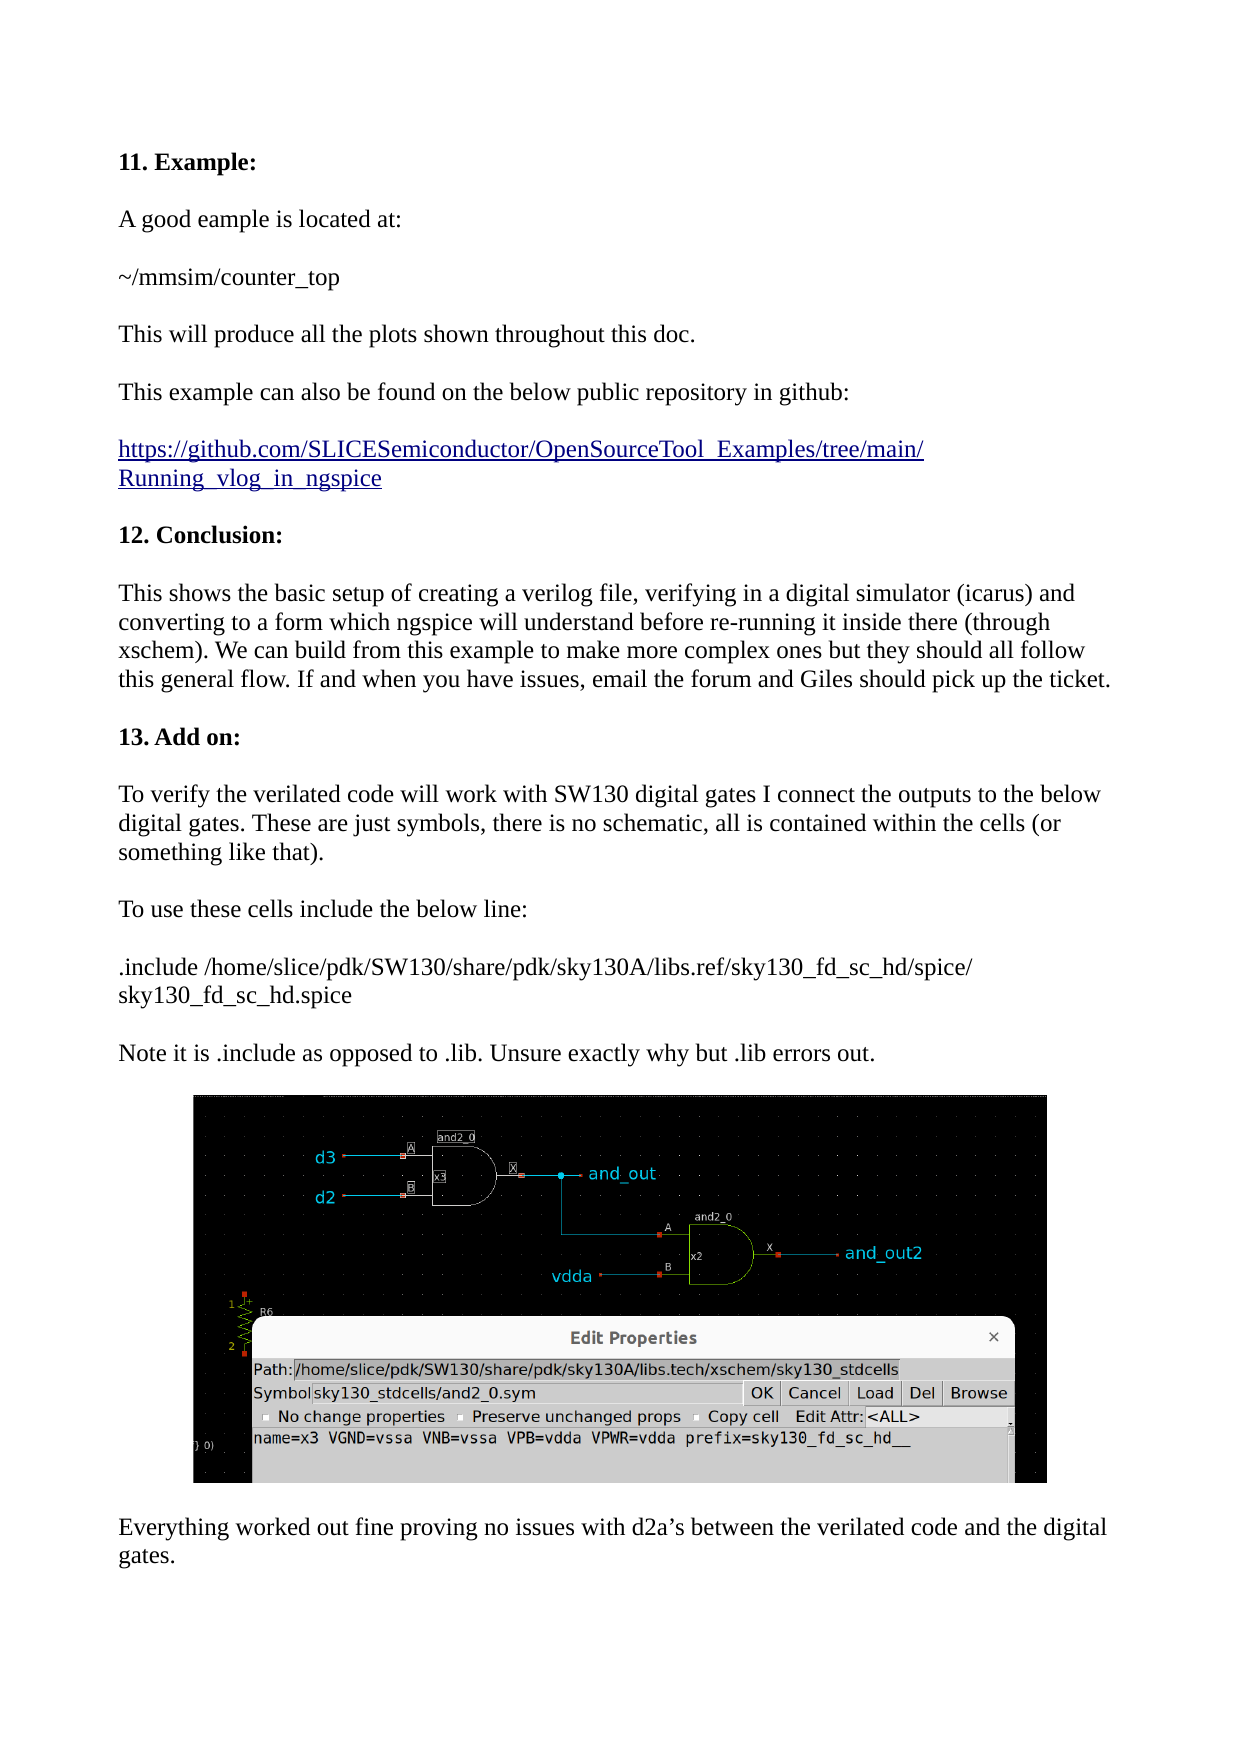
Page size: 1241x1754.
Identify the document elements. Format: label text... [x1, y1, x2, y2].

text https://github.com/SLICESemiconductor/OpenSourceTool_Examples/tree/main/Running_vlog_in_ngspice [118, 434, 1122, 492]
text 12. Conclusion: [118, 521, 1122, 549]
text ~/mmsim/counter_top [118, 262, 1122, 291]
text This will produce all the plots shown throughout this doc. [118, 319, 1122, 348]
text This example can also be found on the below public repository in github: [118, 377, 1122, 406]
text This shows the basic setup of creating a verilog file, verifying in a digital simulator (icarus) and converting to a form which ngspice will understand before re-running it inside there (through xschem). We can build from this example to make more complex ones but they should all follow this general flow. If and when you have issues, email the forum and Giles should pick up the ticket. [118, 578, 1122, 693]
text 13. Add on: [118, 722, 1122, 751]
text 11. Example: [118, 147, 1122, 176]
text .include /home/slice/pdk/SW130/share/pdk/sky130A/libs.ref/sky130_fd_sc_hd/spice/sky130_fd_sc_hd.spice [118, 952, 1122, 1009]
text A good eample is located at: [118, 204, 1122, 233]
text Note it is .include as opposed to .lib. Unsure exactly why but .lib errors out. [118, 1038, 1122, 1067]
text To verify the verilated code will work with SW130 digital gates I connect the outputs to the below digital gates. These are just symbols, there is no schematic, all is contained within the cells (or something like that). [118, 779, 1122, 866]
text Everything worked out fine proving no issues with d2a’s between the verilated code and the digital gates. [118, 1512, 1122, 1569]
picture [193, 1095, 1047, 1483]
text To use these cells include the below line: [118, 894, 1122, 923]
